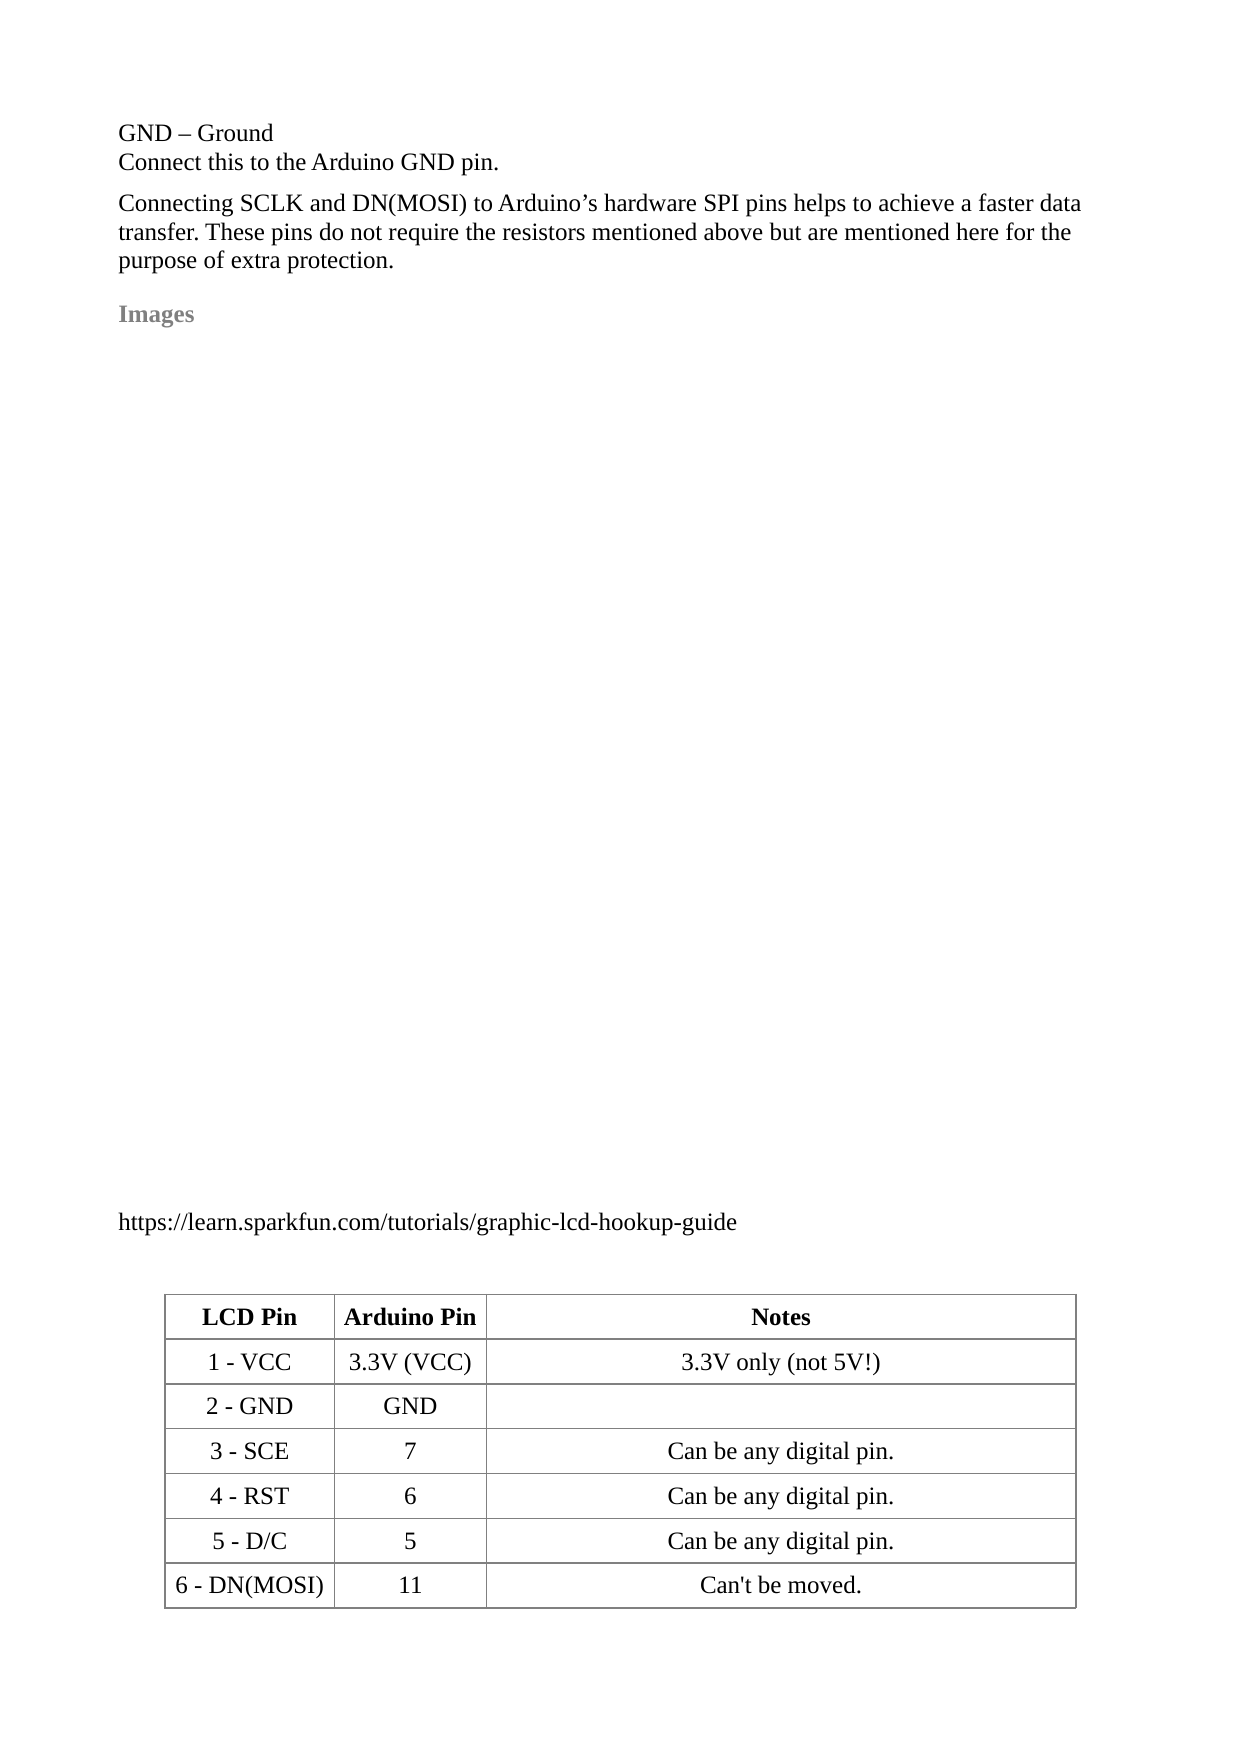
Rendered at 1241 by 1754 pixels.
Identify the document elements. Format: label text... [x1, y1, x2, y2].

table_cell 7 [335, 1429, 486, 1473]
table_cell 3.3V only (not 5V!) [487, 1340, 1075, 1383]
table_cell Can't be moved. [487, 1564, 1075, 1607]
table_cell [487, 1385, 1075, 1428]
subtitle Images [118, 299, 1122, 328]
table_cell 2 - GND [166, 1385, 334, 1428]
table_cell 4 - RST [166, 1474, 334, 1517]
table_cell 6 - DN(MOSI) [166, 1564, 334, 1607]
table_header Arduino Pin [335, 1295, 486, 1338]
table_cell Can be any digital pin. [487, 1519, 1075, 1562]
table_cell 5 - D/C [166, 1519, 334, 1562]
table_cell 3.3V (VCC) [335, 1340, 486, 1383]
table_cell 6 [335, 1474, 486, 1517]
table_cell GND [335, 1385, 486, 1428]
text GND – Ground Connect this to the Arduino GND pin. [118, 118, 1122, 176]
text https://learn.sparkfun.com/tutorials/graphic-lcd-hookup-guide [118, 1207, 1122, 1236]
table_cell Can be any digital pin. [487, 1474, 1075, 1517]
table_header LCD Pin [166, 1295, 334, 1338]
table_header Notes [487, 1295, 1075, 1338]
table_cell 3 - SCE [166, 1429, 334, 1473]
table_cell 11 [335, 1564, 486, 1607]
text Connecting SCLK and DN(MOSI) to Arduino’s hardware SPI pins helps to achieve a faster data transfer. These pins do not require the resistors mentioned above but are mentioned here for the purpose of extra protection. [118, 188, 1122, 274]
table_cell 1 - VCC [166, 1340, 334, 1383]
table_cell Can be any digital pin. [487, 1429, 1075, 1473]
table_cell 5 [335, 1519, 486, 1562]
